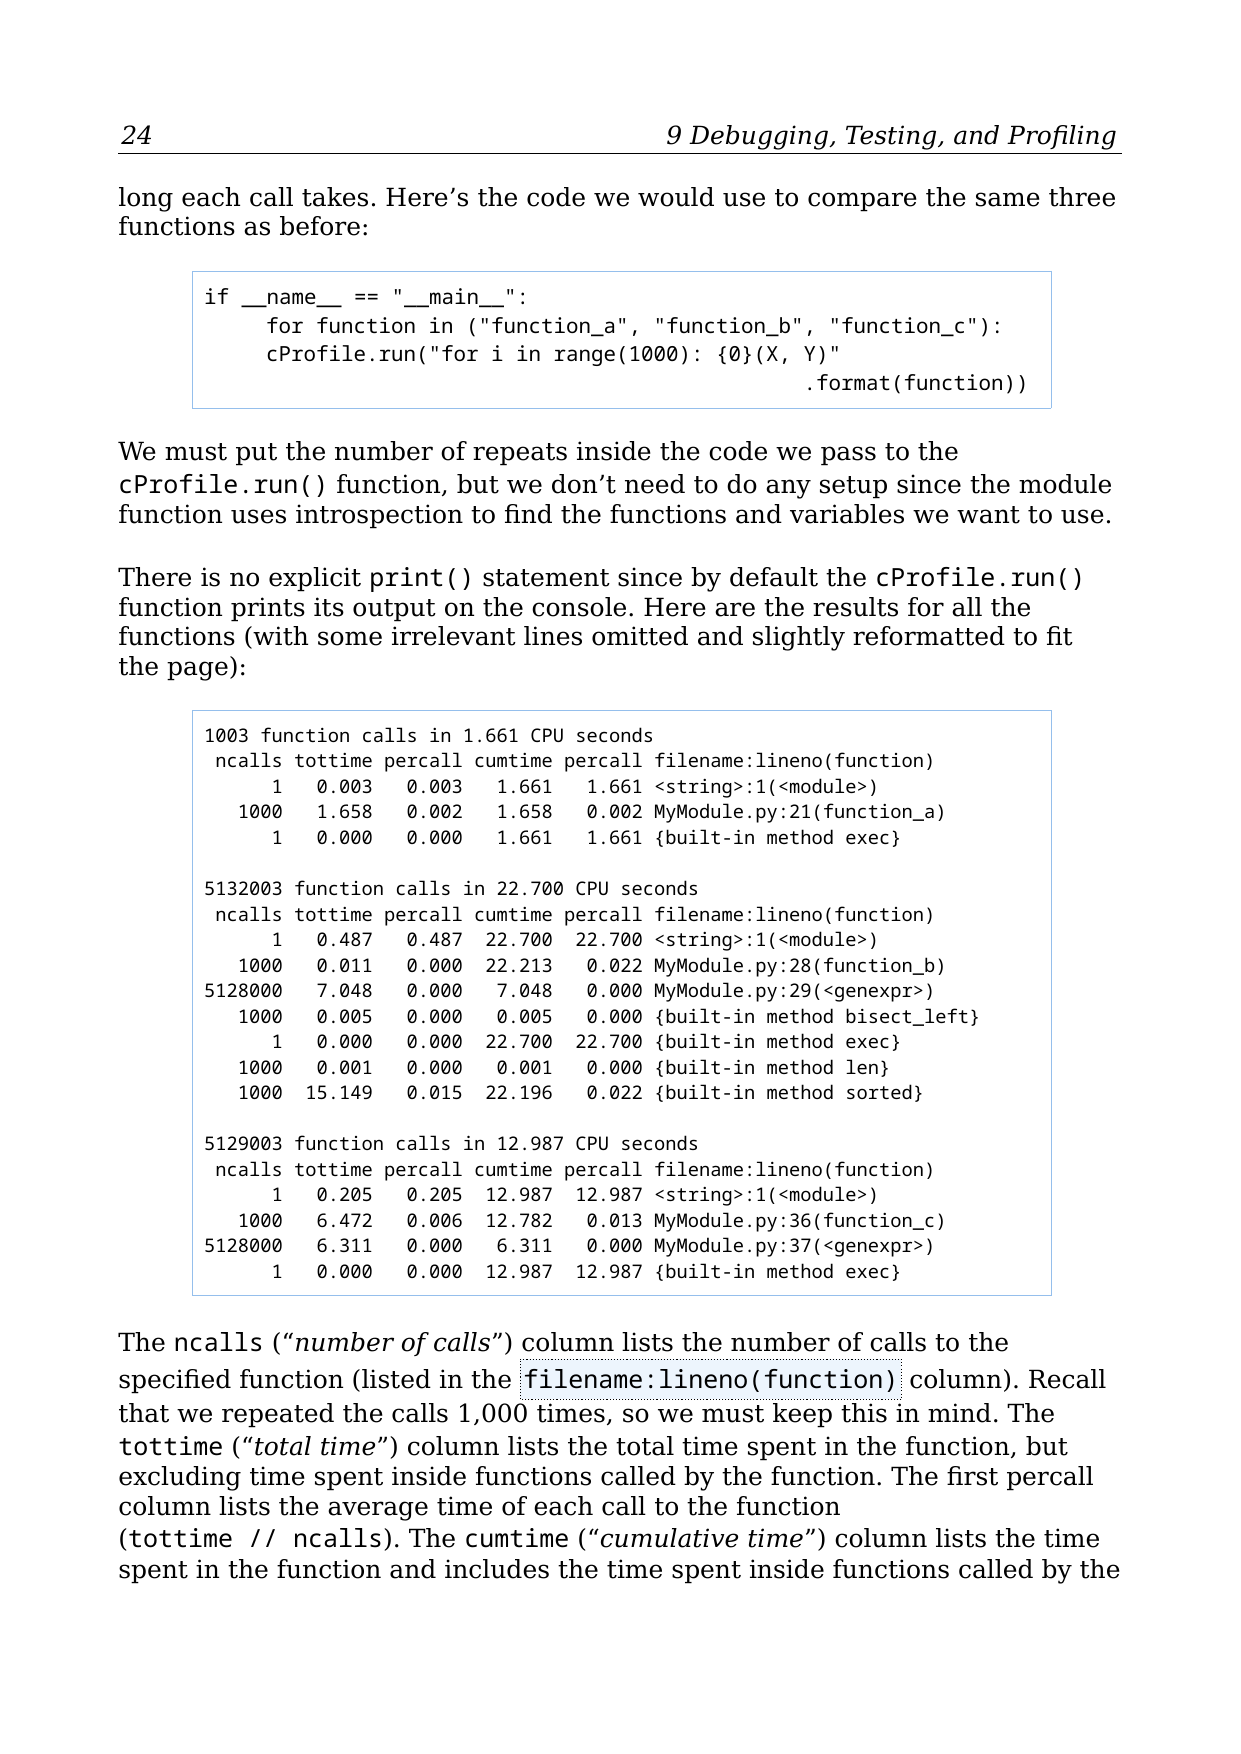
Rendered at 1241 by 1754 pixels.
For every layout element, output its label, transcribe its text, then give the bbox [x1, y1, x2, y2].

text long each call takes. Here’s the code we would use to compare the same three functions as before: [118, 183, 1122, 241]
text 5128000 6.311 0.000 6.311 0.000 MyModule.py:37(<genexpr>) [193, 1221, 1051, 1246]
text 1 0.487 0.487 22.700 22.700 <string>:1(<module>) [193, 914, 1051, 940]
text .format(function)) [193, 356, 1051, 408]
text 1000 1.658 0.002 1.658 0.002 MyModule.py:21(function_a) [193, 787, 1051, 812]
text 1000 0.011 0.000 22.213 0.022 MyModule.py:28(function_b) [193, 940, 1051, 966]
text We must put the number of repeats inside the code we pass to the cProfile.run() function, but we don’t need to do any setup since the module function uses introspection to find the functions and variables we want to use. [118, 437, 1122, 530]
text 5128000 7.048 0.000 7.048 0.000 MyModule.py:29(<genexpr>) [193, 966, 1051, 991]
text 1 0.205 0.205 12.987 12.987 <string>:1(<module>) [193, 1170, 1051, 1195]
text 1000 6.472 0.006 12.782 0.013 MyModule.py:36(function_c) [193, 1195, 1051, 1221]
text 1 0.000 0.000 1.661 1.661 {built-in method exec} [193, 812, 1051, 838]
text ncalls tottime percall cumtime percall filename:lineno(function) [193, 889, 1051, 914]
text ncalls tottime percall cumtime percall filename:lineno(function) [193, 1144, 1051, 1170]
text for function in ("function_a", "function_b", "function_c"): [193, 299, 1051, 327]
text 1003 function calls in 1.661 CPU seconds [193, 711, 1051, 736]
text ncalls tottime percall cumtime percall filename:lineno(function) [193, 736, 1051, 761]
text There is no explicit print() statement since by default the cProfile.run() function prints its output on the console. Here are the results for all the functions (with some irrelevant lines omitted and slightly reformatted to fit the page): [118, 559, 1122, 681]
text 1000 0.005 0.000 0.005 0.000 {built-in method bisect_left} [193, 991, 1051, 1017]
text 5132003 function calls in 22.700 CPU seconds [193, 863, 1051, 889]
text 1000 0.001 0.000 0.001 0.000 {built-in method len} [193, 1042, 1051, 1068]
text The ncalls (“number of calls”) column lists the number of calls to the specified function (listed in the filename:lineno(function) column). Recall that we repeated the calls 1,000 times, so we must keep this in mind. The tottime (“total time”) column lists the total time spent in the function, but excluding time spent inside functions called by the function. The first percall column lists the average time of each call to the function (tottime // ncalls). The cumtime (“cumulative time”) column lists the time spent in the function and includes the time spent inside functions called by the [118, 1325, 1122, 1584]
text if __name__ == "__main__": [193, 272, 1051, 299]
text 5129003 function calls in 12.987 CPU seconds [193, 1119, 1051, 1144]
text 1000 15.149 0.015 22.196 0.022 {built-in method sorted} [193, 1068, 1051, 1093]
text cProfile.run("for i in range(1000): {0}(X, Y)" [193, 327, 1051, 356]
text 1 0.000 0.000 12.987 12.987 {built-in method exec} [193, 1246, 1051, 1295]
text 1 0.003 0.003 1.661 1.661 <string>:1(<module>) [193, 761, 1051, 787]
text 1 0.000 0.000 22.700 22.700 {built-in method exec} [193, 1017, 1051, 1042]
